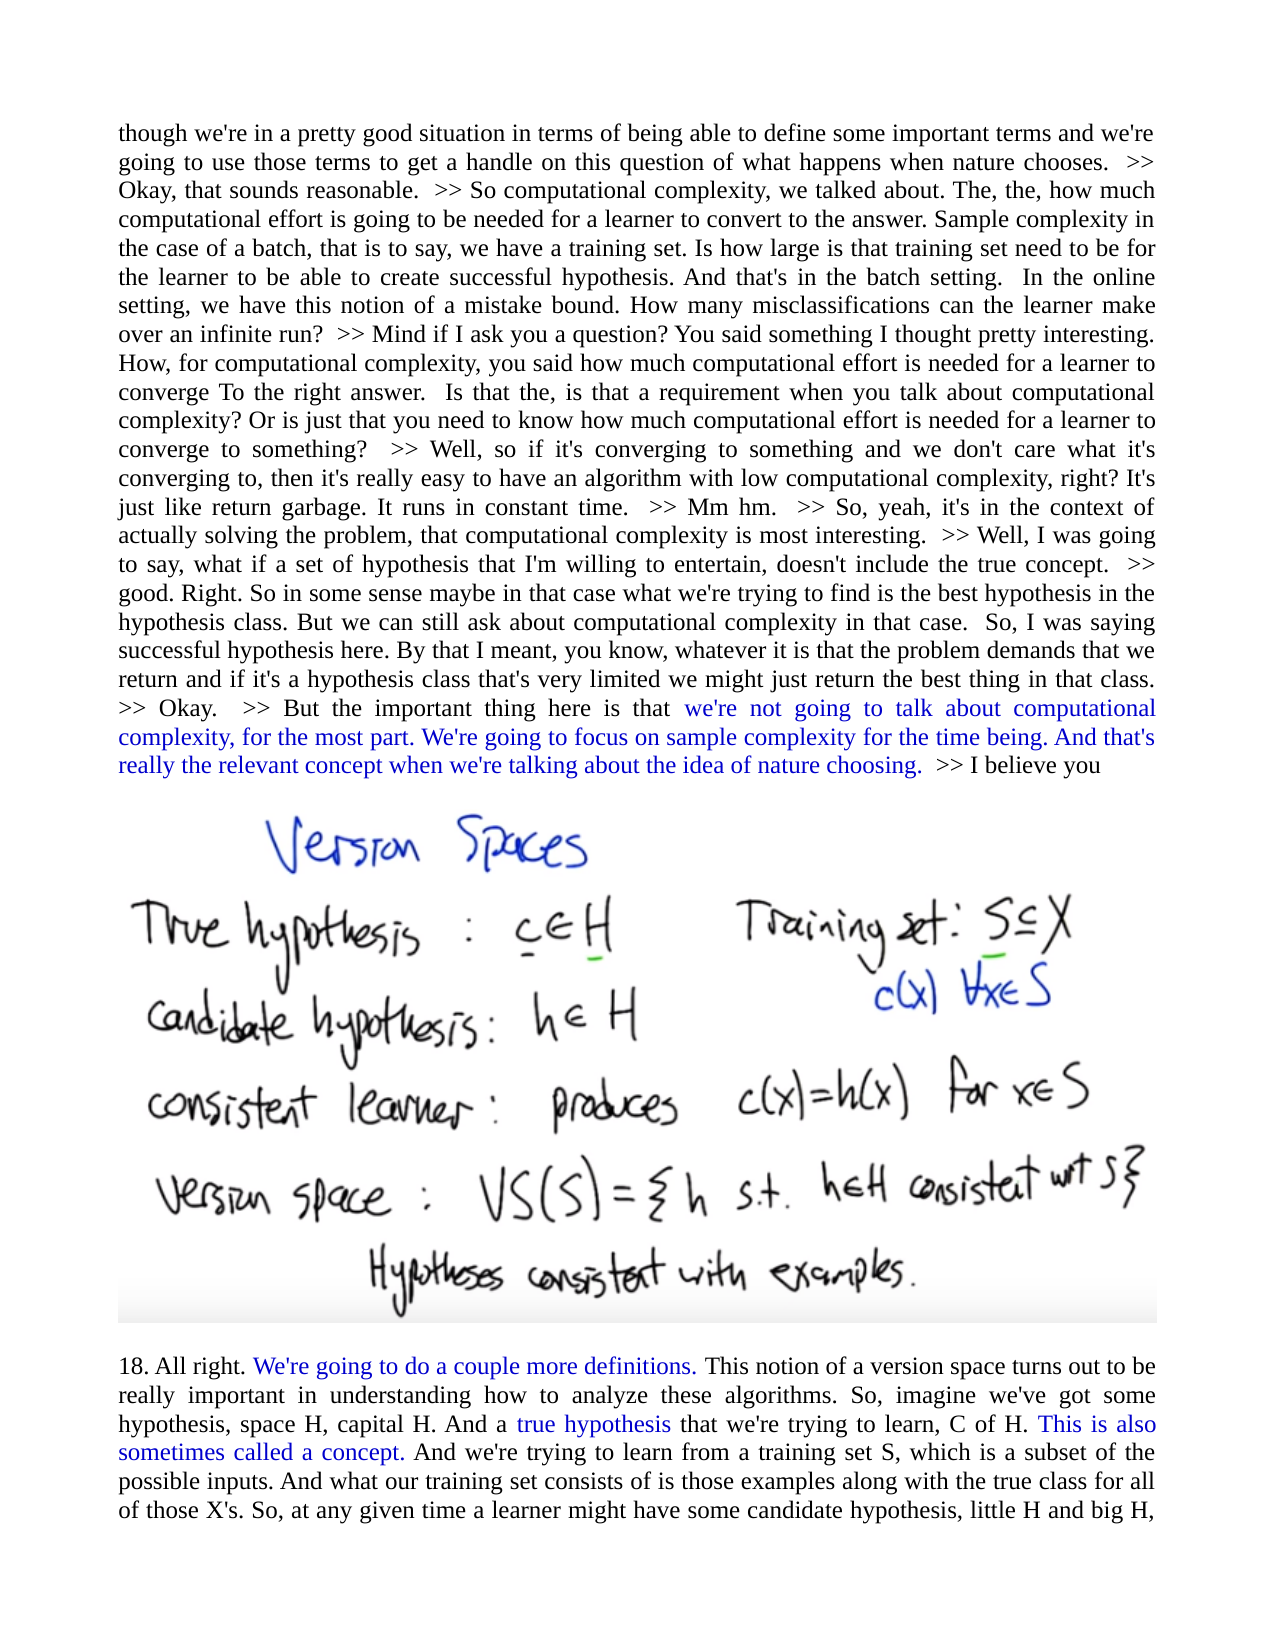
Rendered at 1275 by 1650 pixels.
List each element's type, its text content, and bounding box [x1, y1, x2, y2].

text 18. All right. We're going to do a couple more definitions. This notion of a version space turns out to be really important in understanding how to analyze these algorithms. So, imagine we've got some hypothesis, space H, capital H. And a true hypothesis that we're trying to learn, C of H. This is also sometimes called a concept. And we're trying to learn from a training set S, which is a subset of the possible inputs. And what our training set consists of is those examples along with the true class for all of those X's. So, at any given time a learner might have some candidate hypothesis, little H and big H, [118, 1351, 1157, 1524]
text though we're in a pretty good situation in terms of being able to define some important terms and we're going to use those terms to get a handle on this question of what happens when nature chooses. >> Okay, that sounds reasonable. >> So computational complexity, we talked about. The, the, how much computational effort is going to be needed for a learner to convert to the answer. Sample complexity in the case of a batch, that is to say, we have a training set. Is how large is that training set need to be for the learner to be able to create successful hypothesis. And that's in the batch setting. In the online setting, we have this notion of a mistake bound. How many misclassifications can the learner make over an infinite run? >> Mind if I ask you a question? You said something I thought pretty interesting. How, for computational complexity, you said how much computational effort is needed for a learner to converge To the right answer. Is that the, is that a requirement when you talk about computational complexity? Or is just that you need to know how much computational effort is needed for a learner to converge to something? >> Well, so if it's converging to something and we don't care what it's converging to, then it's really easy to have an algorithm with low computational complexity, right? It's just like return garbage. It runs in constant time. >> Mm hm. >> So, yeah, it's in the context of actually solving the problem, that computational complexity is most interesting. >> Well, I was going to say, what if a set of hypothesis that I'm willing to entertain, doesn't include the true concept. >> good. Right. So in some sense maybe in that case what we're trying to find is the best hypothesis in the hypothesis class. But we can still ask about computational complexity in that case. So, I was saying successful hypothesis here. By that I meant, you know, whatever it is that the problem demands that we return and if it's a hypothesis class that's very limited we might just return the best thing in that class. >> Okay. >> But the important thing here is that we're not going to talk about computational complexity, for the most part. We're going to focus on sample complexity for the time being. And that's really the relevant concept when we're talking about the idea of nature choosing. >> I believe you [118, 118, 1157, 779]
picture [118, 808, 1157, 1323]
